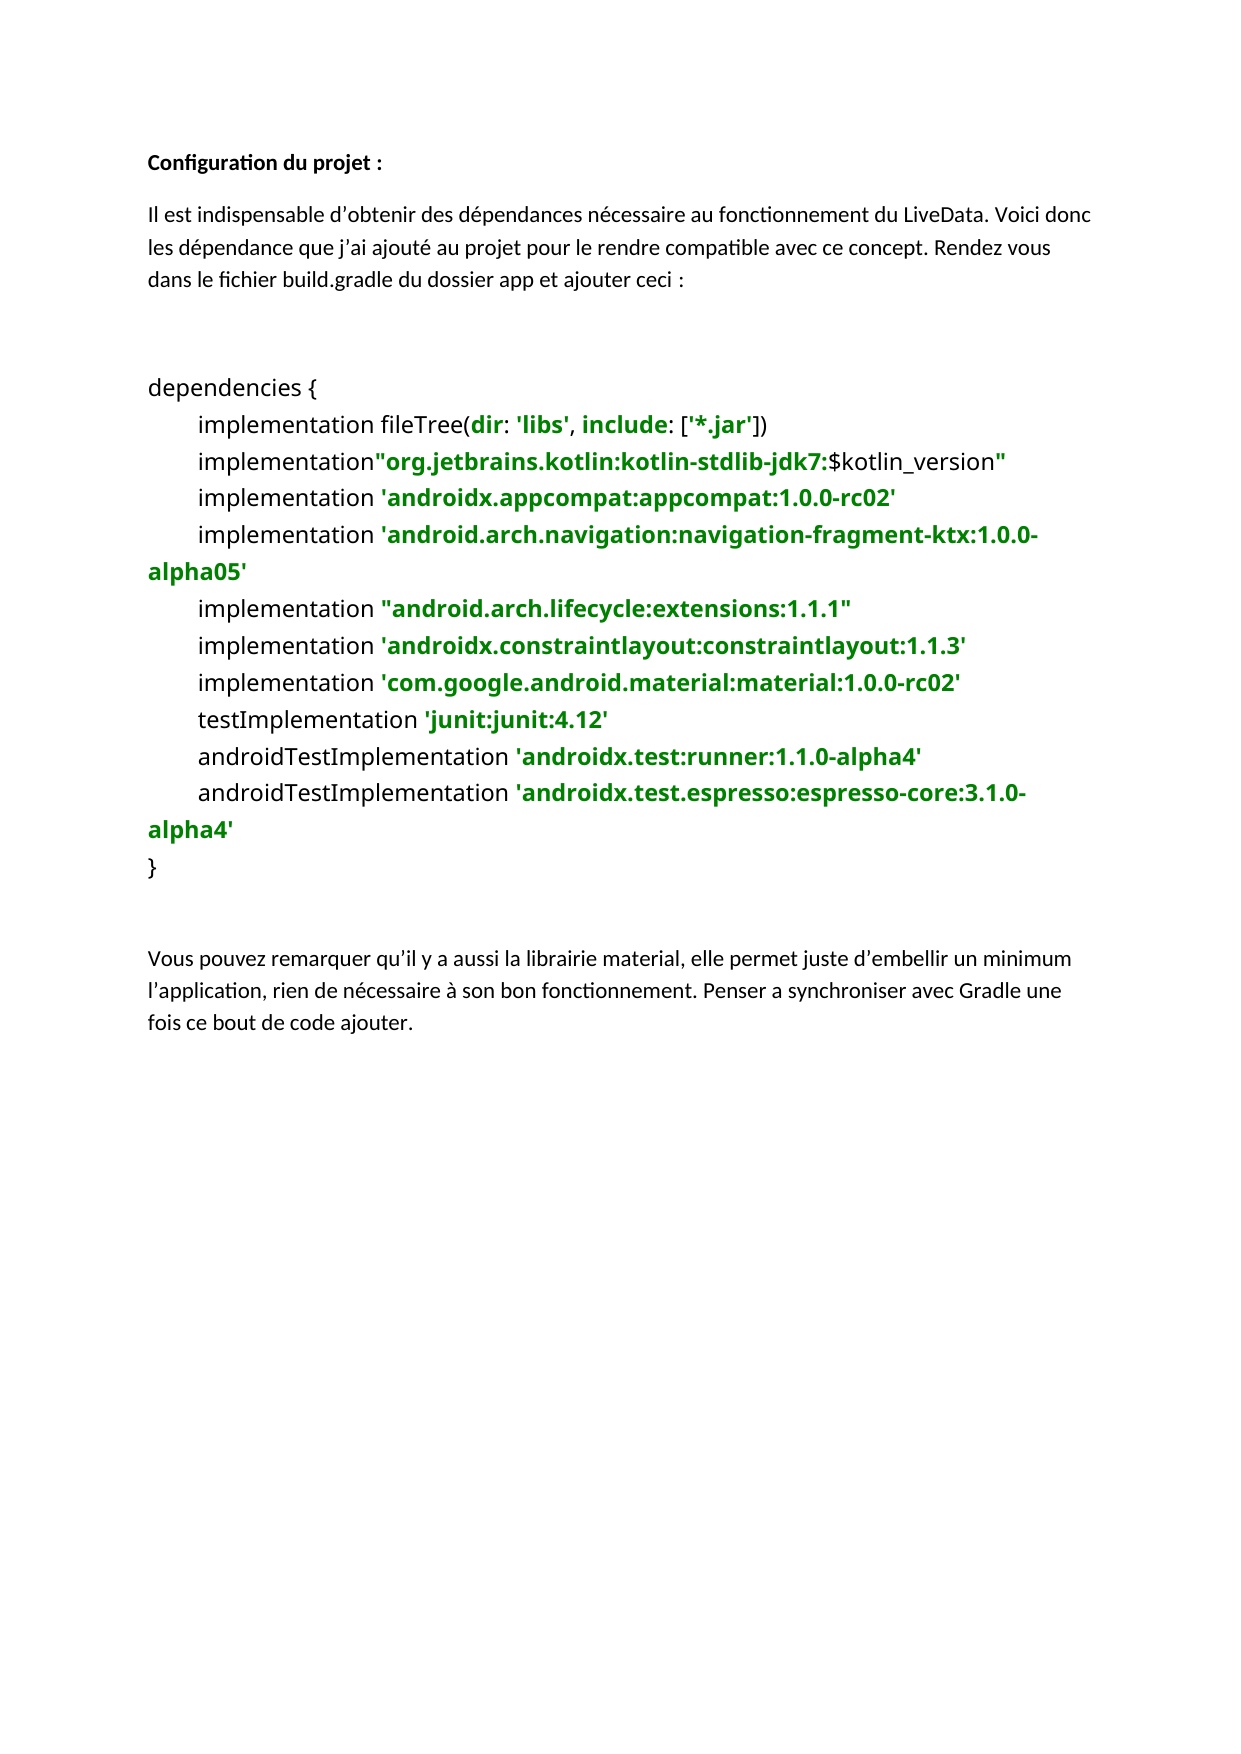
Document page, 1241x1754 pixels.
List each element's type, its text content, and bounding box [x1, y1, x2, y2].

text Vous pouvez remarquer qu’il y a aussi la librairie material, elle permet juste d’embellir un minimum l’application, rien de nécessaire à son bon fonctionnement. Penser a synchroniser avec Gradle une fois ce bout de code ajouter. [148, 944, 1093, 1036]
text androidTestImplementation 'androidx.test:runner:1.1.0-alpha4' [148, 740, 1093, 772]
text implementation 'androidx.appcompat:appcompat:1.0.0-rc02' [148, 482, 1093, 514]
text androidTestImplementation 'androidx.test.espresso:espresso-core:3.1.0-alpha4' [148, 777, 1093, 846]
text Il est indispensable d’obtenir des dépendances nécessaire au fonctionnement du LiveData. Voici donc les dépendance que j’ai ajouté au projet pour le rendre compatible avec ce concept. Rendez vous dans le fichier build.gradle du dossier app et ajouter ceci : [148, 201, 1093, 293]
text } [148, 850, 1093, 882]
text implementation "android.arch.lifecycle:extensions:1.1.1" [148, 592, 1093, 624]
text implementation 'com.google.android.material:material:1.0.0-rc02' [148, 666, 1093, 698]
text implementation"org.jetbrains.kotlin:kotlin-stdlib-jdk7:$kotlin_version" [148, 445, 1093, 477]
text implementation 'androidx.constraintlayout:constraintlayout:1.1.3' [148, 629, 1093, 661]
text testImplementation 'junit:junit:4.12' [148, 703, 1093, 735]
text implementation 'android.arch.navigation:navigation-fragment-ktx:1.0.0-alpha05' [148, 518, 1093, 587]
text implementation fileTree(dir: 'libs', include: ['*.jar']) [148, 408, 1093, 440]
text dependencies { [148, 371, 1093, 403]
text Configuration du projet : [148, 148, 1093, 176]
